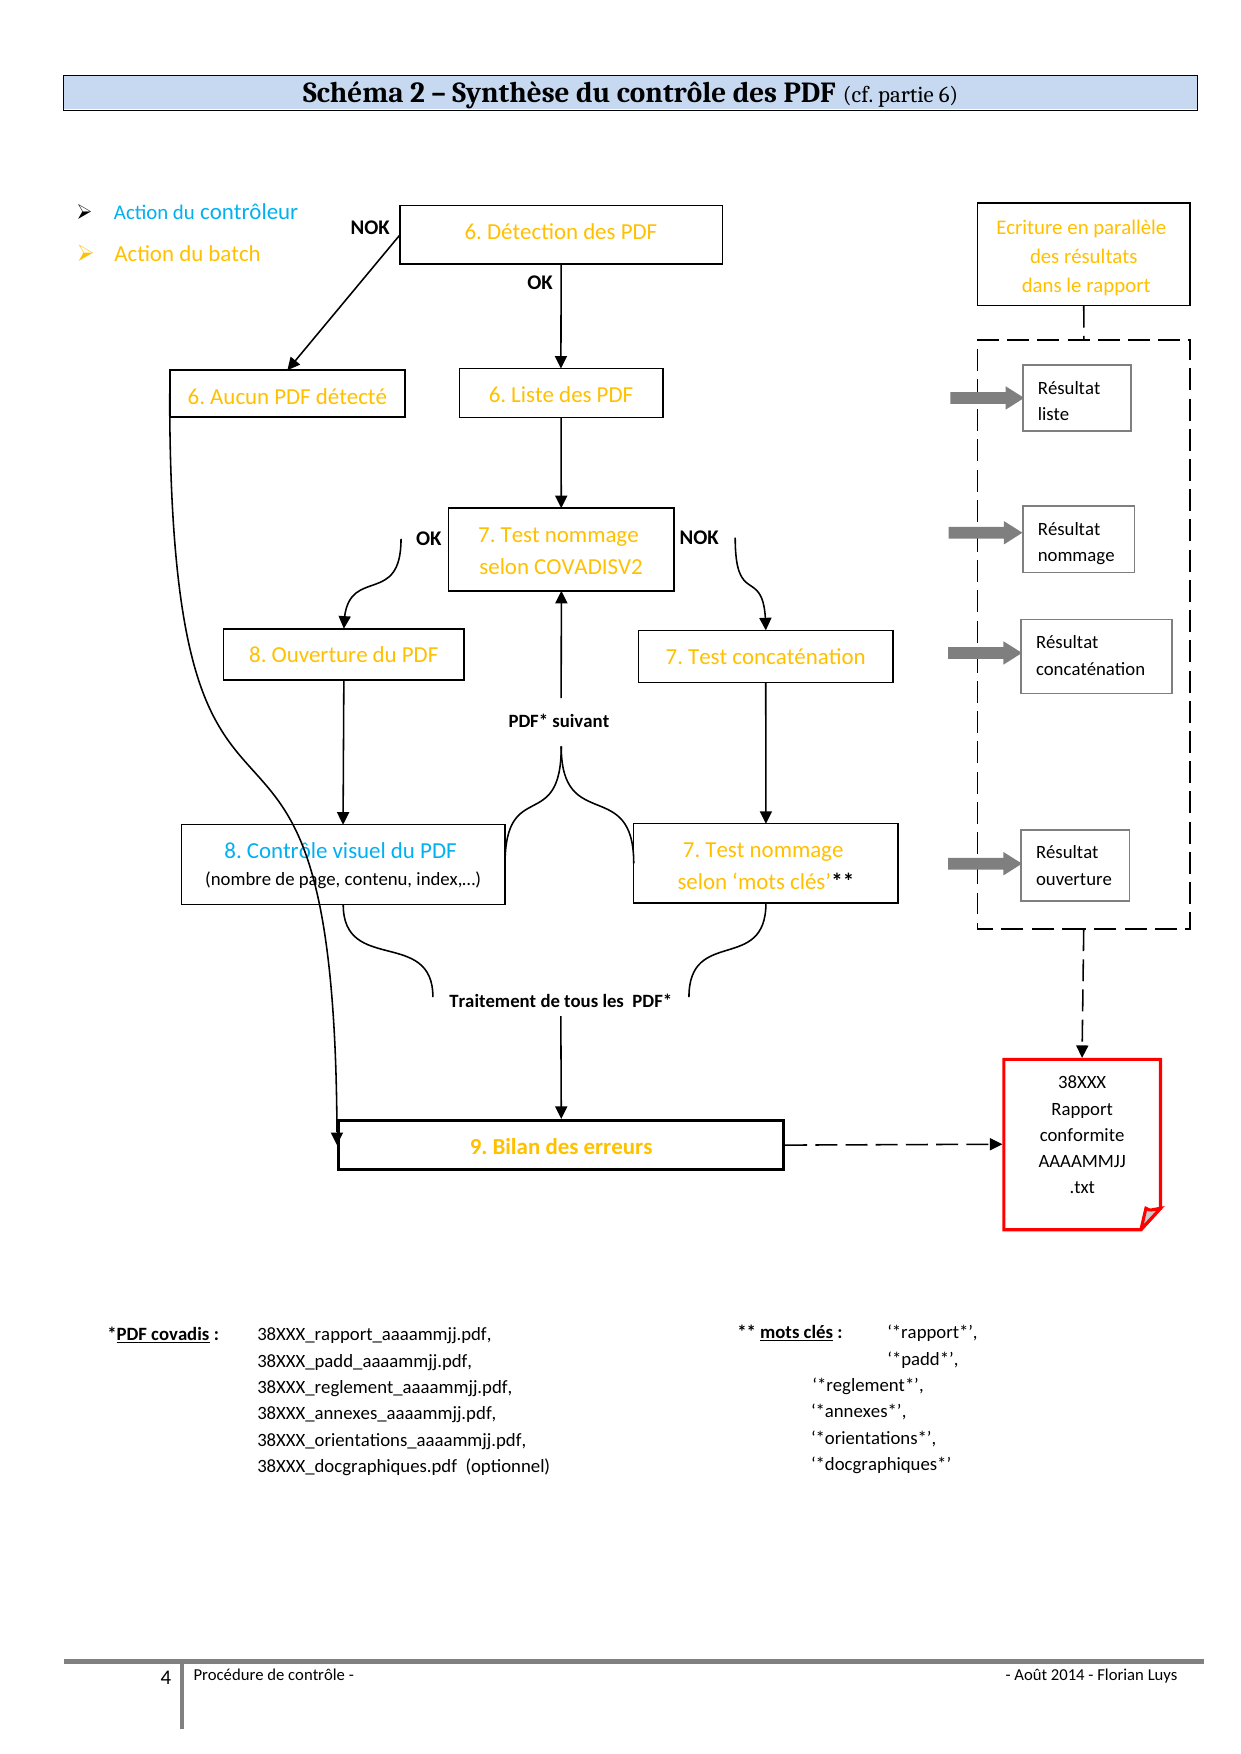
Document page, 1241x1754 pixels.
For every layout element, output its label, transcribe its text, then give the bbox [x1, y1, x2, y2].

list Action du contrôleur [76, 197, 300, 225]
list Action du batch [77, 239, 262, 267]
table_header Schéma 2 – Synthèse du contrôle des PDF (cf. partie 6) [64, 76, 1197, 109]
